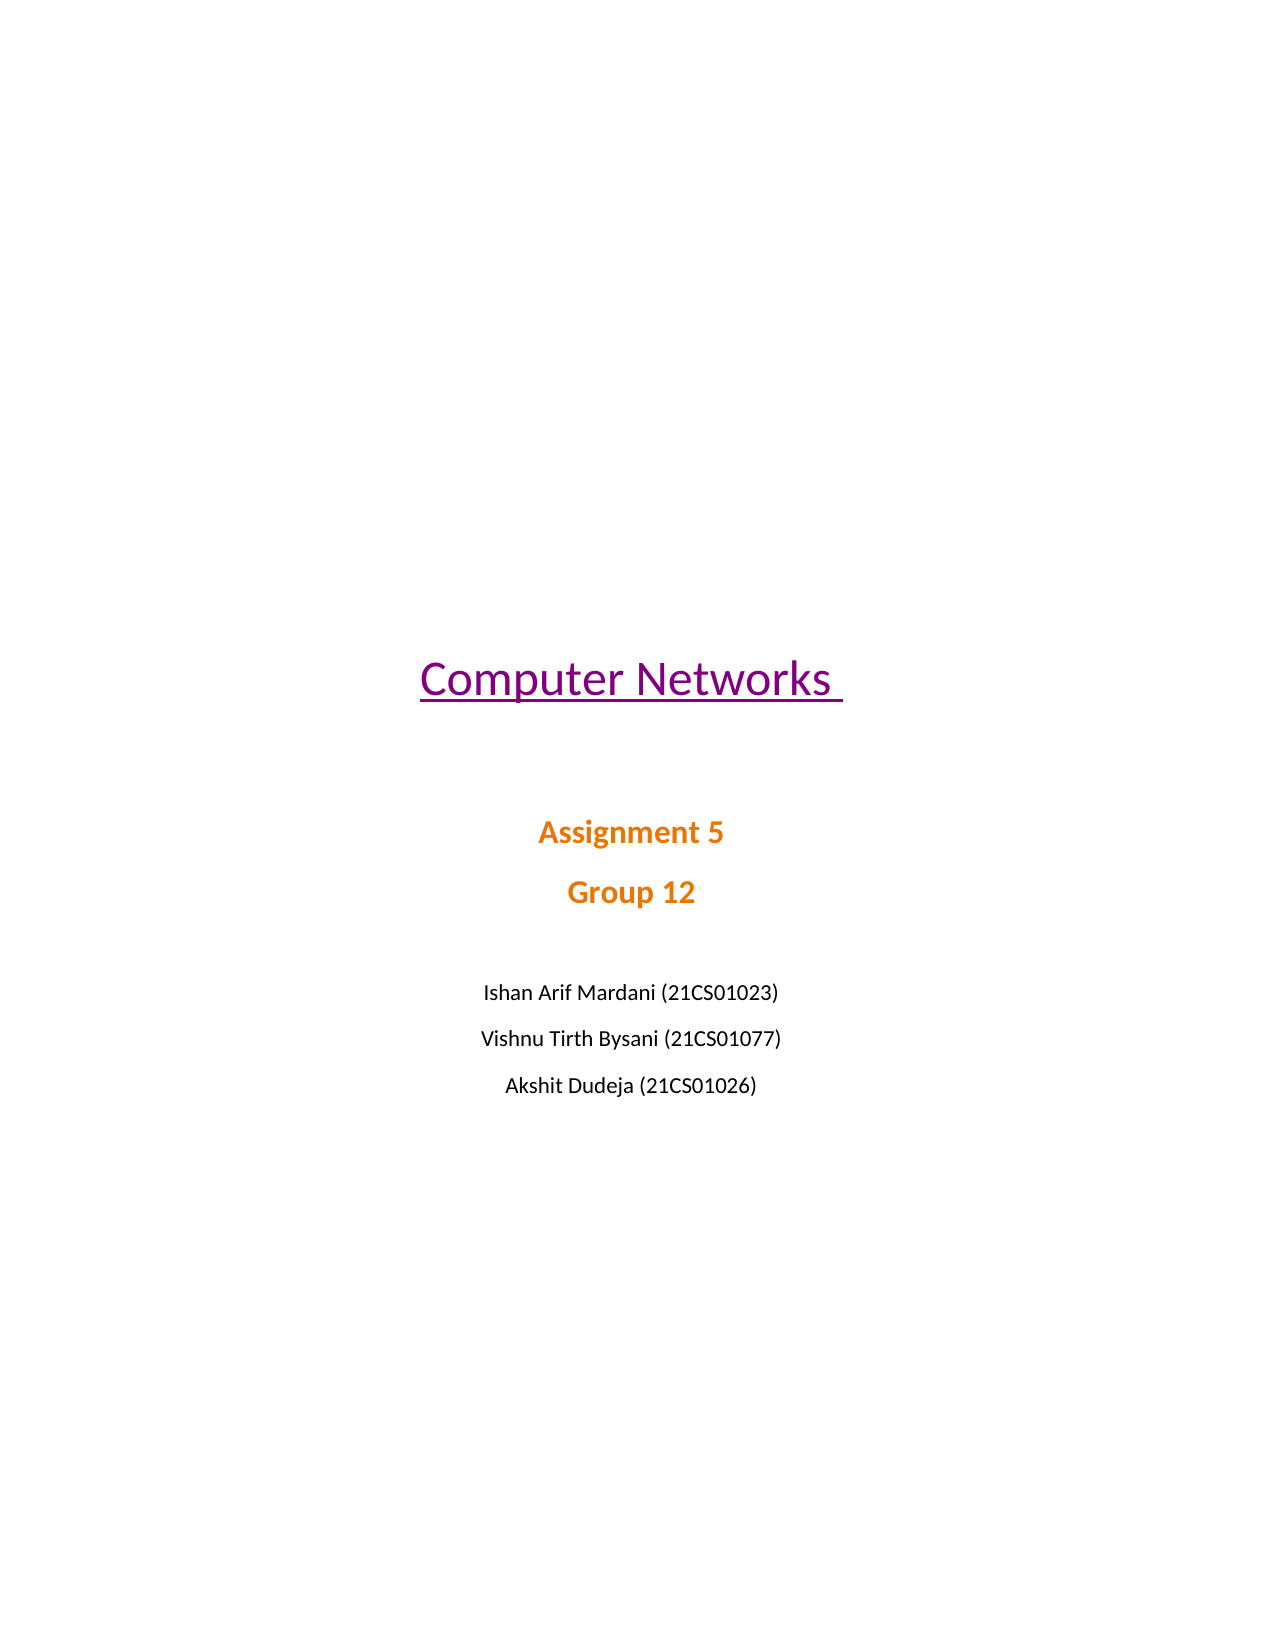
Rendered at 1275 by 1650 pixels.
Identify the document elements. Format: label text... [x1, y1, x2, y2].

text Akshit Dudeja (21CS01026) [150, 1071, 1112, 1099]
text Group 12 [150, 871, 1112, 912]
text Assignment 5 [150, 811, 1112, 851]
text Computer Networks [150, 647, 1112, 708]
text Ishan Arif Mardani (21CS01023) [150, 978, 1112, 1006]
text Vishnu Tirth Bysani (21CS01077) [150, 1024, 1112, 1052]
